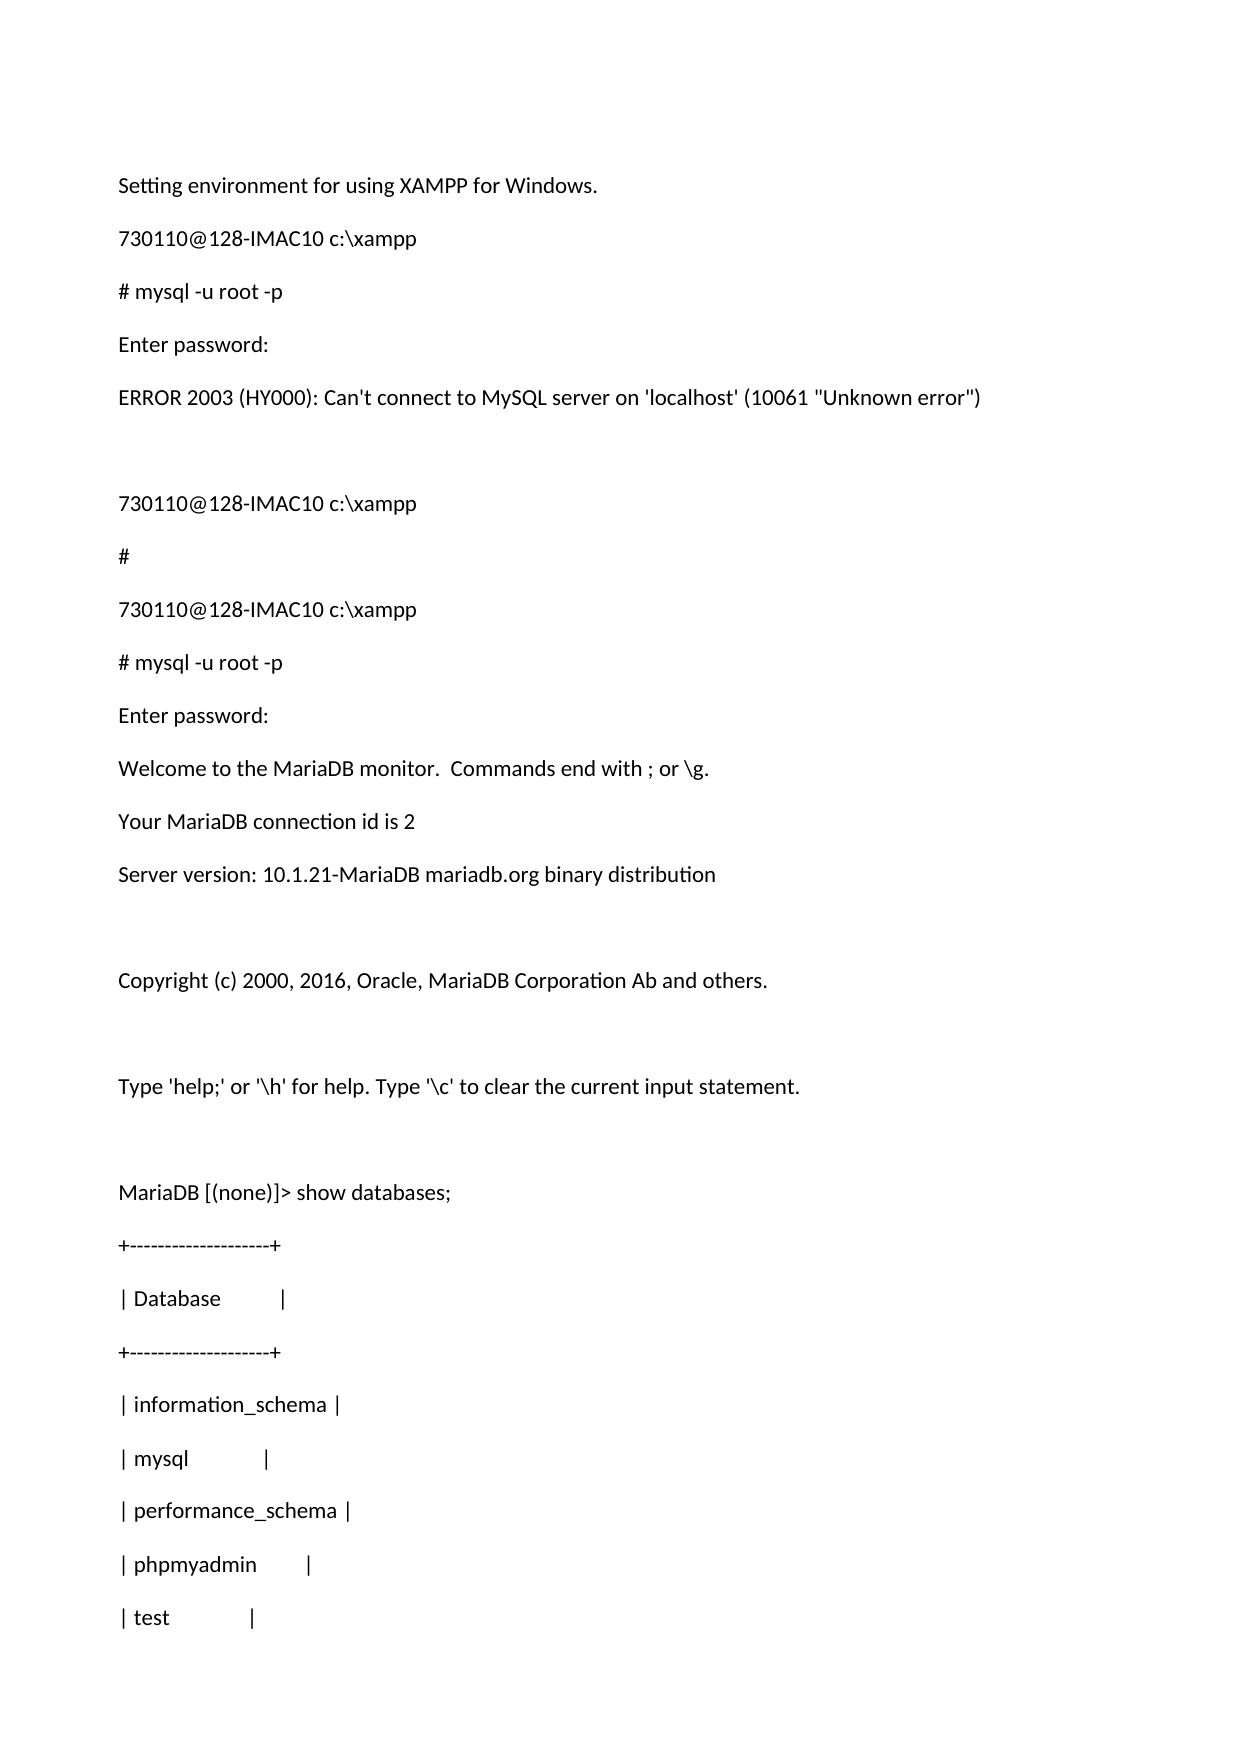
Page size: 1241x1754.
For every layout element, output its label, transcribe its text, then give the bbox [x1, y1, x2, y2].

text Enter password: [118, 701, 1122, 729]
text Server version: 10.1.21-MariaDB mariadb.org binary distribution [118, 860, 1122, 888]
text # mysql -u root -p [118, 277, 1122, 305]
text | test | [118, 1603, 1122, 1631]
text +--------------------+ [118, 1338, 1122, 1366]
text # mysql -u root -p [118, 648, 1122, 676]
text MariaDB [(none)]> show databases; [118, 1178, 1122, 1207]
text | performance_schema | [118, 1497, 1122, 1525]
text 730110@128-IMAC10 c:\xampp [118, 595, 1122, 623]
text Type 'help;' or '\h' for help. Type '\c' to clear the current input statement. [118, 1072, 1122, 1101]
text 730110@128-IMAC10 c:\xampp [118, 224, 1122, 252]
text | information_schema | [118, 1391, 1122, 1419]
text Copyright (c) 2000, 2016, Oracle, MariaDB Corporation Ab and others. [118, 966, 1122, 994]
text Your MariaDB connection id is 2 [118, 807, 1122, 835]
text Setting environment for using XAMPP for Windows. [118, 171, 1122, 199]
text Enter password: [118, 330, 1122, 358]
text 730110@128-IMAC10 c:\xampp [118, 489, 1122, 517]
text # [118, 542, 1122, 570]
text Welcome to the MariaDB monitor. Commands end with ; or \g. [118, 754, 1122, 782]
text | phpmyadmin | [118, 1550, 1122, 1578]
text | mysql | [118, 1444, 1122, 1472]
text ERROR 2003 (HY000): Can't connect to MySQL server on 'localhost' (10061 "Unknown error") [118, 383, 1122, 411]
text +--------------------+ [118, 1232, 1122, 1259]
text | Database | [118, 1284, 1122, 1313]
